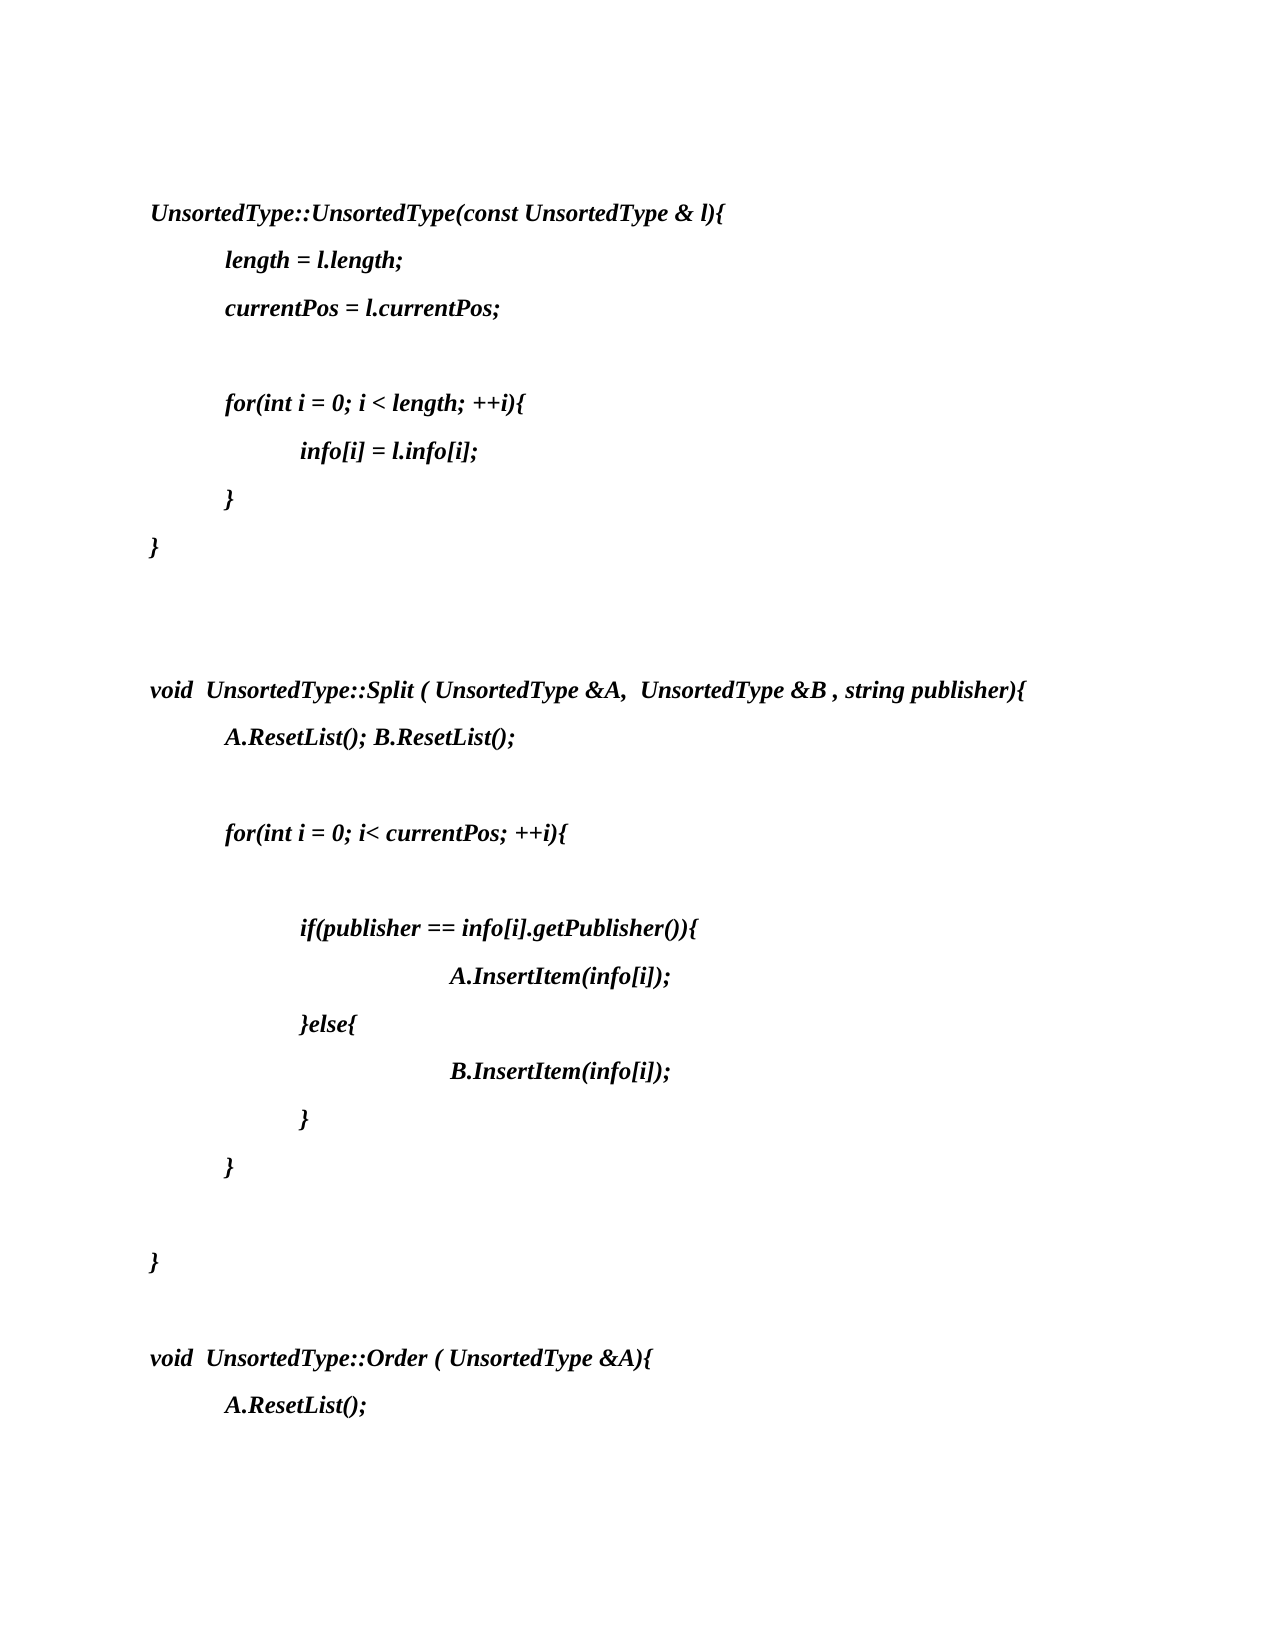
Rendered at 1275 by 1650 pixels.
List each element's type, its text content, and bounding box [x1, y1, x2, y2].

text A.InsertItem(info[i]); [150, 961, 1122, 990]
text A.ResetList(); [150, 1390, 1122, 1419]
text } [150, 484, 1122, 513]
text A.ResetList(); B.ResetList(); [150, 722, 1122, 751]
text }else{ [150, 1009, 1122, 1037]
text void UnsortedType::Split ( UnsortedType &A, UnsortedType &B , string publisher){ [150, 675, 1122, 703]
text B.InsertItem(info[i]); [150, 1056, 1122, 1085]
text } [150, 1104, 1122, 1133]
text UnsortedType::UnsortedType(const UnsortedType & l){ [150, 198, 1122, 226]
text length = l.length; [150, 245, 1122, 274]
text for(int i = 0; i< currentPos; ++i){ [150, 818, 1122, 847]
text } [150, 532, 1122, 560]
text void UnsortedType::Order ( UnsortedType &A){ [150, 1343, 1122, 1371]
text } [150, 1247, 1122, 1276]
text if(publisher == info[i].getPublisher()){ [150, 913, 1122, 942]
text } [150, 1152, 1122, 1181]
text currentPos = l.currentPos; [150, 293, 1122, 322]
text for(int i = 0; i < length; ++i){ [150, 388, 1122, 417]
text info[i] = l.info[i]; [150, 436, 1122, 465]
